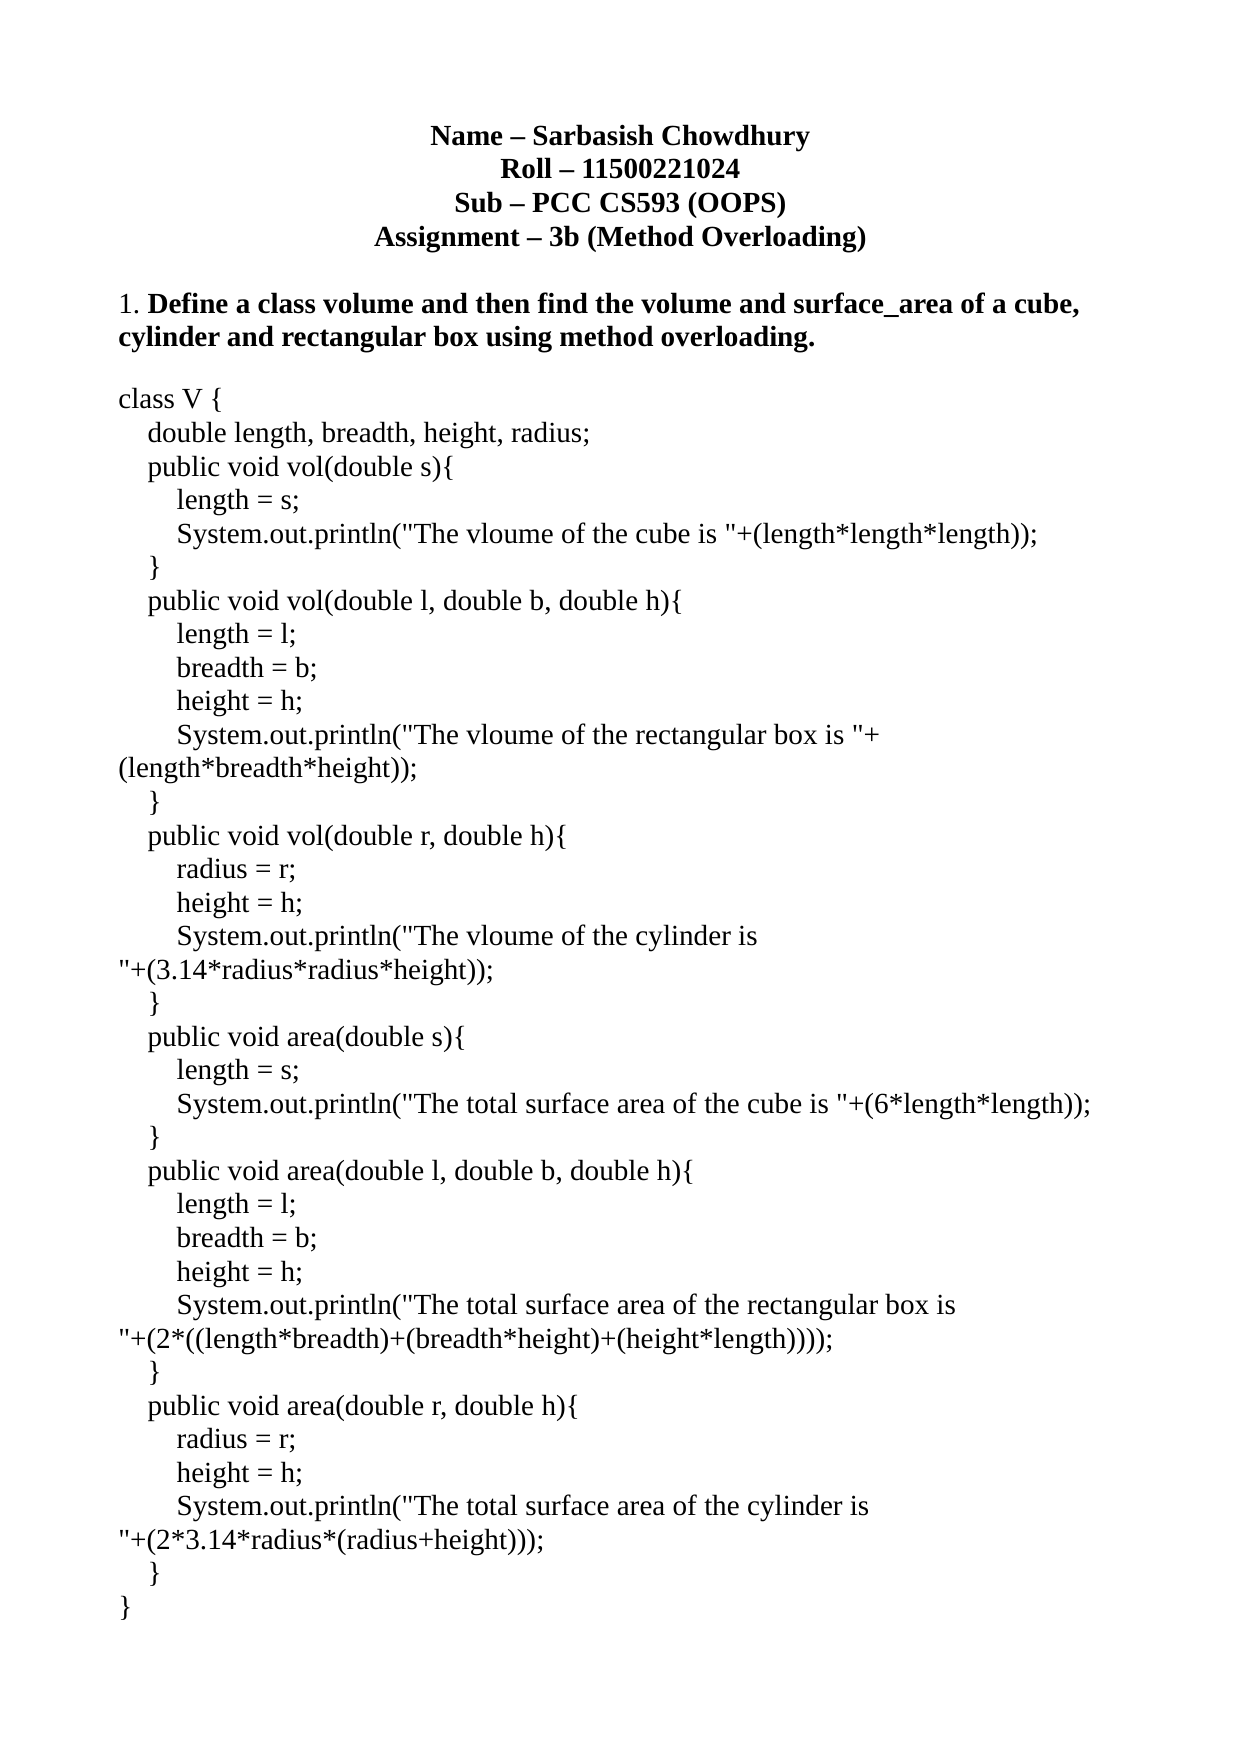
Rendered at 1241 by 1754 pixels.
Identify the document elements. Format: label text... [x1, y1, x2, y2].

text } [118, 1589, 1122, 1623]
text public void area(double l, double b, double h){ [118, 1153, 1122, 1187]
text System.out.println("The vloume of the cube is "+(length*length*length)); [118, 516, 1122, 549]
text } [118, 1119, 1122, 1153]
text breadth = b; [118, 1220, 1122, 1254]
text System.out.println("The total surface area of the cube is "+(6*length*length)); [118, 1086, 1122, 1119]
text } [118, 1354, 1122, 1388]
text public void area(double r, double h){ [118, 1388, 1122, 1421]
text height = h; [118, 1254, 1122, 1287]
text Assignment – 3b (Method Overloading) [118, 219, 1122, 252]
text class V { [118, 382, 1122, 415]
text length = l; [118, 616, 1122, 650]
text radius = r; [118, 1421, 1122, 1455]
text public void area(double s){ [118, 1019, 1122, 1052]
text } [118, 784, 1122, 818]
text public void vol(double r, double h){ [118, 818, 1122, 851]
text height = h; [118, 1455, 1122, 1488]
text double length, breadth, height, radius; [118, 415, 1122, 449]
text length = l; [118, 1187, 1122, 1220]
text public void vol(double s){ [118, 449, 1122, 482]
text breadth = b; [118, 650, 1122, 683]
text Name – Sarbasish Chowdhury [118, 118, 1122, 152]
text public void vol(double l, double b, double h){ [118, 583, 1122, 616]
text System.out.println("The vloume of the rectangular box is "+(length*breadth*height)); [118, 717, 1122, 784]
text System.out.println("The total surface area of the rectangular box is "+(2*((length*breadth)+(breadth*height)+(height*length)))); [118, 1287, 1122, 1354]
text } [118, 985, 1122, 1019]
text 1. Define a class volume and then find the volume and surface_area of a cube, cylinder and rectangular box using method overloading. [118, 286, 1122, 353]
text System.out.println("The vloume of the cylinder is "+(3.14*radius*radius*height)); [118, 918, 1122, 985]
text length = s; [118, 1052, 1122, 1086]
text Sub – PCC CS593 (OOPS) [118, 185, 1122, 219]
text height = h; [118, 683, 1122, 717]
text } [118, 549, 1122, 583]
text Roll – 11500221024 [118, 152, 1122, 185]
text radius = r; [118, 851, 1122, 885]
text length = s; [118, 482, 1122, 516]
text System.out.println("The total surface area of the cylinder is "+(2*3.14*radius*(radius+height))); [118, 1488, 1122, 1556]
text } [118, 1556, 1122, 1589]
text height = h; [118, 885, 1122, 918]
